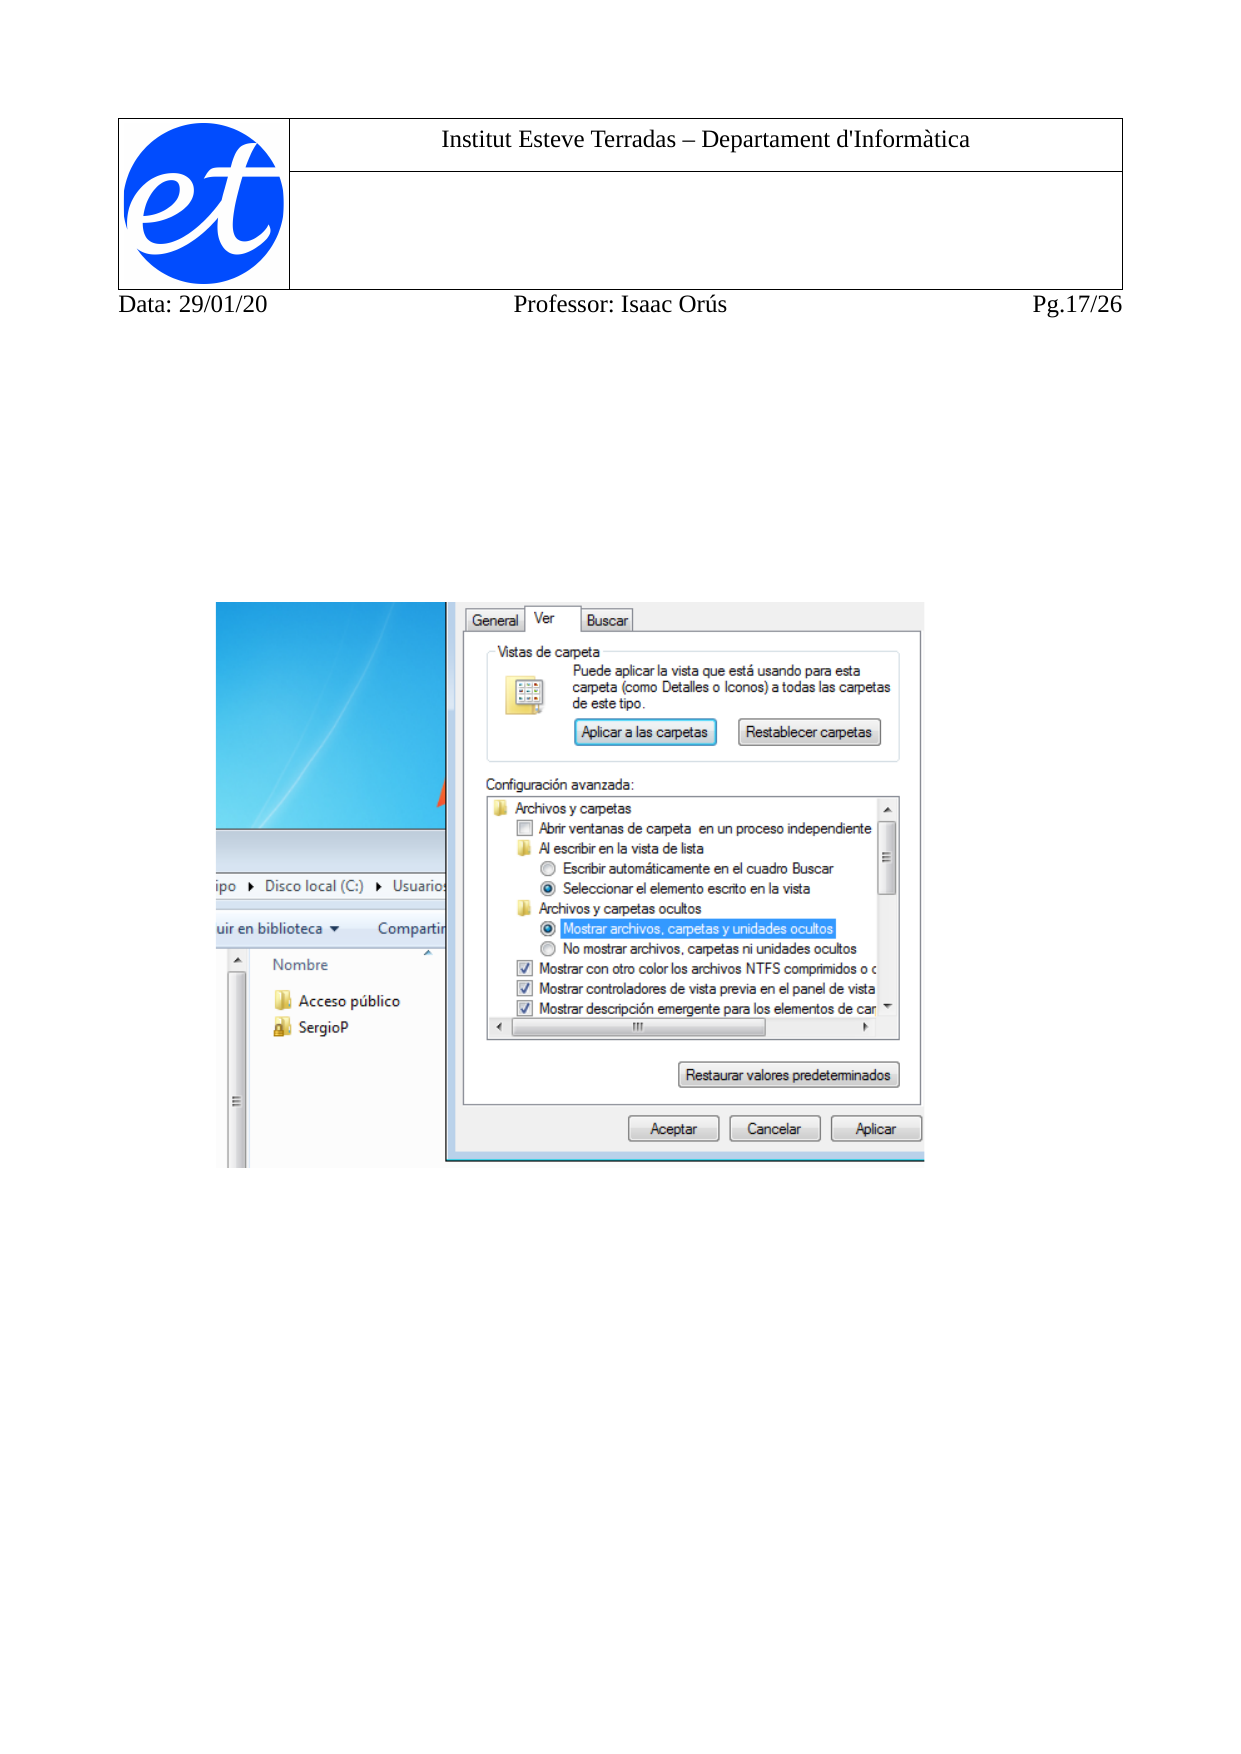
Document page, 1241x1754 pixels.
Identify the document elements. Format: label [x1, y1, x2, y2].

picture [215, 602, 925, 1168]
picture [123, 123, 284, 284]
